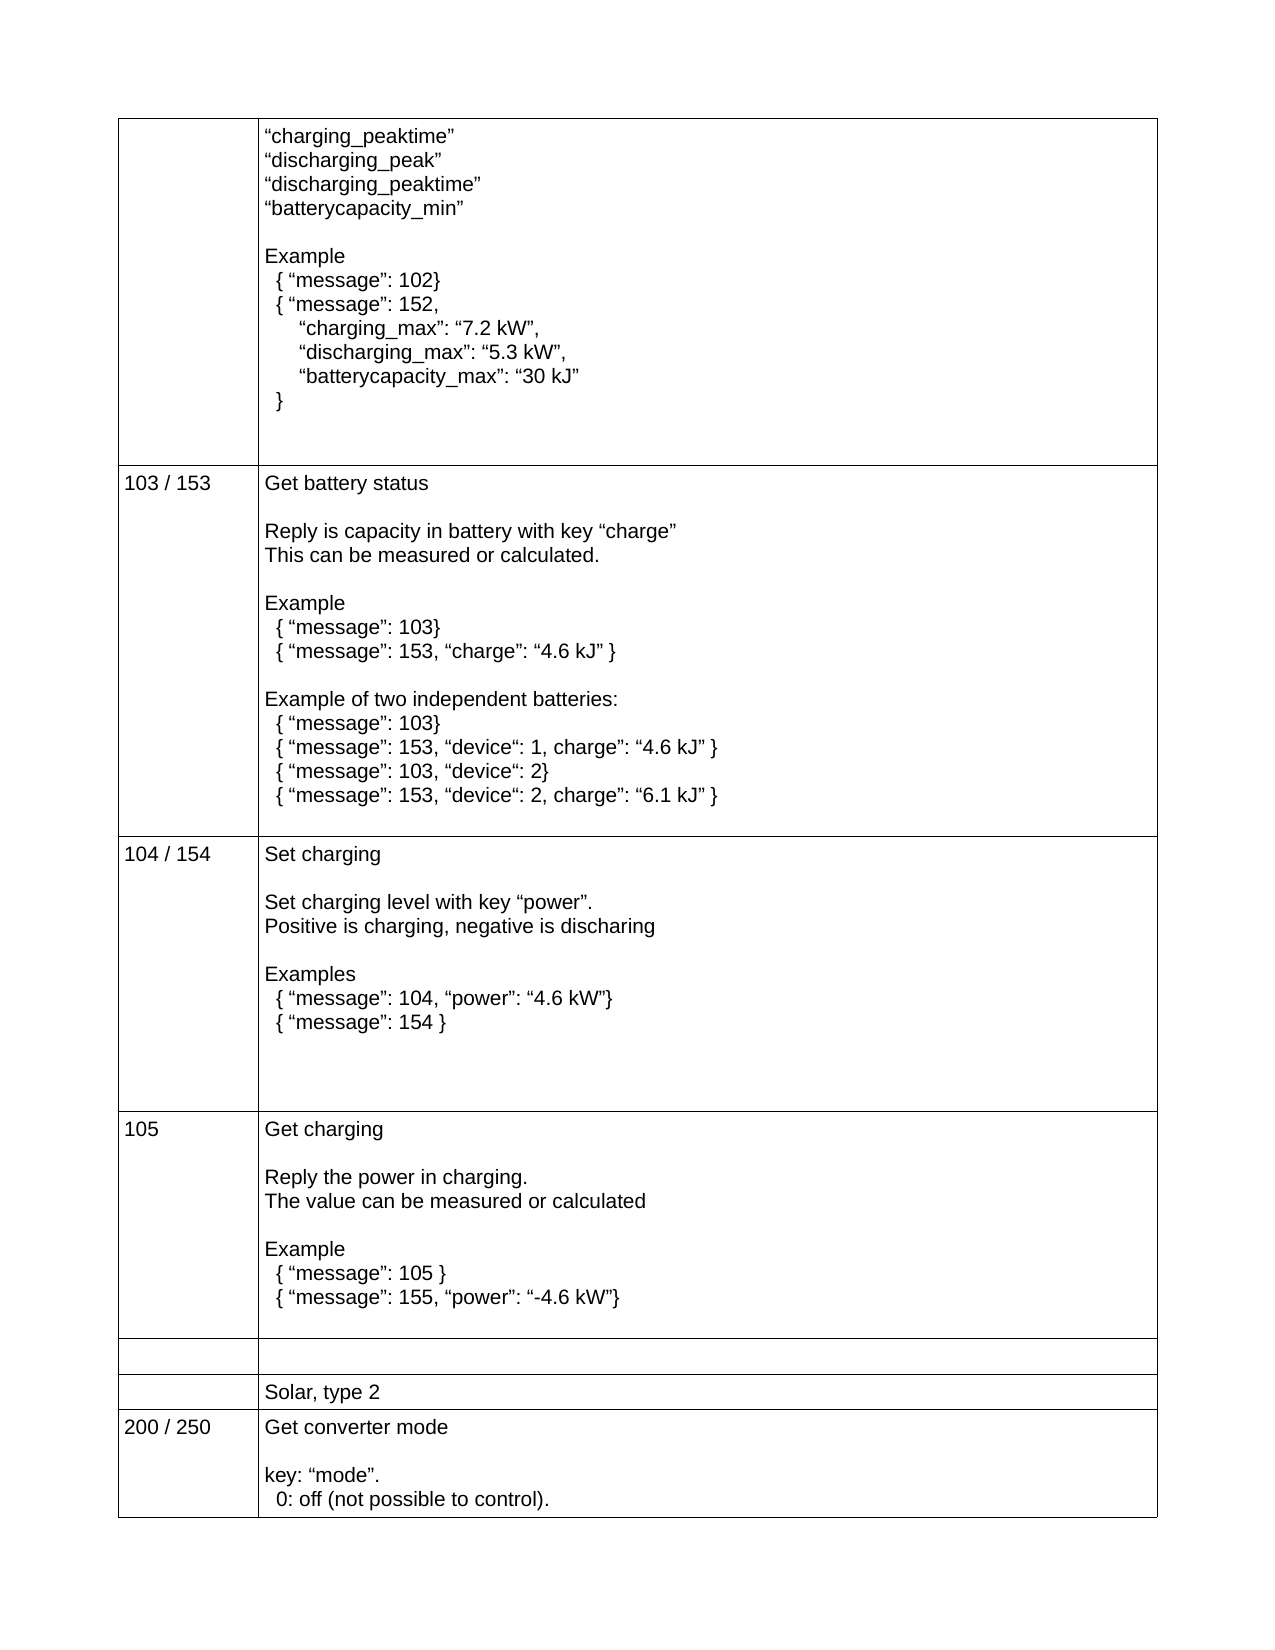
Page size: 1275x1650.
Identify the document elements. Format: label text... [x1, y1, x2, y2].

table_cell 104 / 154 [119, 837, 258, 1111]
table_cell Solar, type 2 [259, 1375, 1157, 1409]
table_cell [119, 1339, 258, 1374]
table_cell Get battery status Reply is capacity in battery with key “charge” This can be measured or calculated. Example { “message”: 103} { “message”: 153, “charge”: “4.6 kJ” } Example of two independent batteries: { “message”: 103} { “message”: 153, “device“: 1, charge”: “4.6 kJ” } { “message”: 103, “device“: 2} { “message”: 153, “device“: 2, charge”: “6.1 kJ” } [259, 466, 1157, 836]
table_cell Get converter mode key: “mode”. 0: off (not possible to control). [259, 1410, 1157, 1517]
table_cell 103 / 153 [119, 466, 258, 836]
table_cell 105 [119, 1112, 258, 1338]
table_cell [119, 119, 258, 465]
table_cell 200 / 250 [119, 1410, 258, 1517]
table_cell [119, 1375, 258, 1409]
table_cell Set charging Set charging level with key “power”. Positive is charging, negative is discharing Examples { “message”: 104, “power”: “4.6 kW”} { “message”: 154 } [259, 837, 1157, 1111]
table_cell [259, 1339, 1157, 1374]
table_cell “charging_peaktime” “discharging_peak” “discharging_peaktime” “batterycapacity_min” Example { “message”: 102} { “message”: 152, “charging_max”: “7.2 kW”, “discharging_max”: “5.3 kW”, “batterycapacity_max”: “30 kJ” } [259, 119, 1157, 465]
table_cell Get charging Reply the power in charging. The value can be measured or calculated Example { “message”: 105 } { “message”: 155, “power”: “-4.6 kW”} [259, 1112, 1157, 1338]
